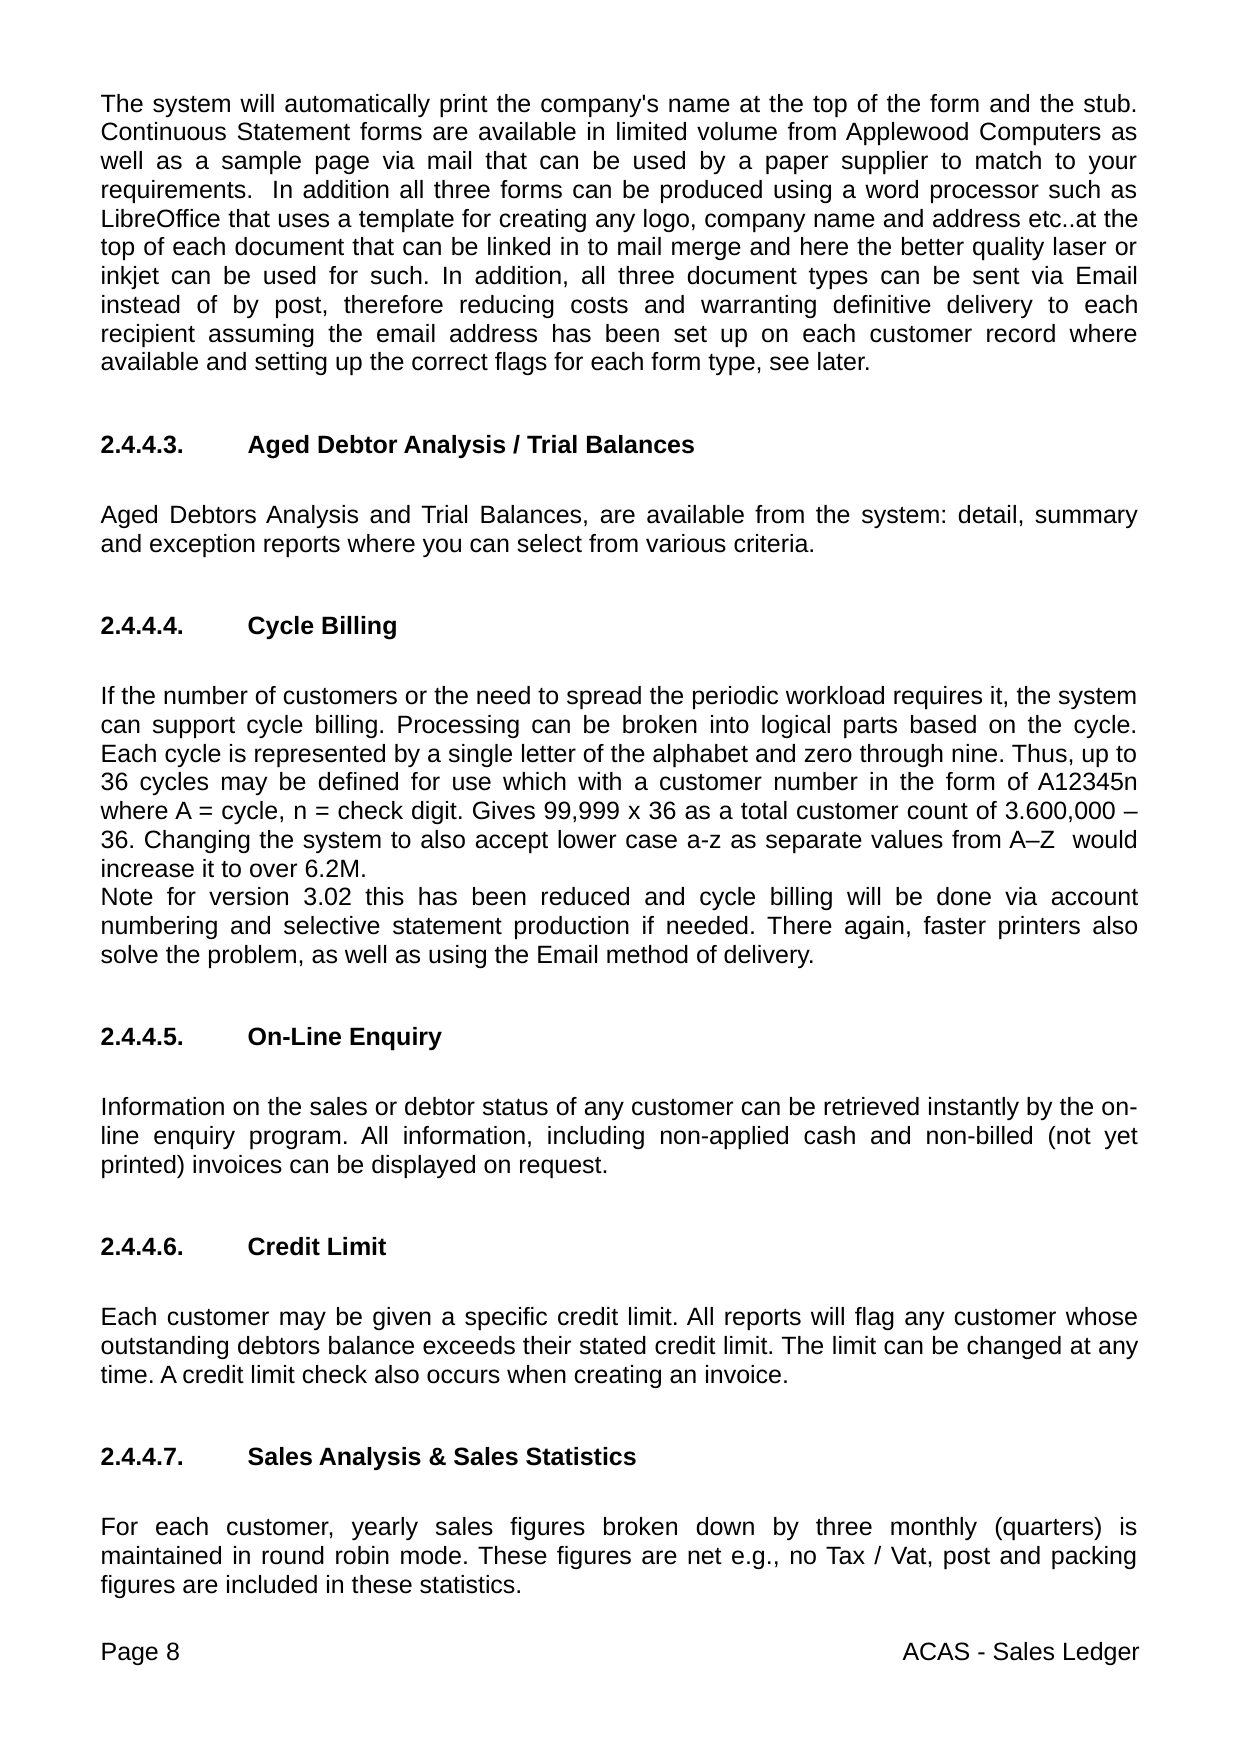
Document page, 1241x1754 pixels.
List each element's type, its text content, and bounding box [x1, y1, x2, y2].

subtitle Aged Debtor Analysis / Trial Balances [100, 430, 1140, 458]
text The system will automatically print the company's name at the top of the form and the stub. Continuous Statement forms are available in limited volume from Applewood Computers as well as a sample page via mail that can be used by a paper supplier to match to your requirements. In addition all three forms can be produced using a word processor such as LibreOffice that uses a template for creating any logo, company name and address etc..at the top of each document that can be linked in to mail merge and here the better quality laser or inkjet can be used for such. In addition, all three document types can be sent via Email instead of by post, therefore reducing costs and warranting definitive delivery to each recipient assuming the email address has been set up on each customer record where available and setting up the correct flags for each form type, see later. [100, 88, 1140, 376]
text Aged Debtors Analysis and Trial Balances, are available from the system: detail, summary and exception reports where you can select from various criteria. [100, 500, 1140, 557]
subtitle Credit Limit [100, 1232, 1140, 1261]
text For each customer, yearly sales figures broken down by three monthly (quarters) is maintained in round robin mode. These figures are net e.g., no Tax / Vat, post and packing figures are included in these statistics. [100, 1512, 1140, 1598]
text Each customer may be given a specific credit limit. All reports will flag any customer whose outstanding debtors balance exceeds their stated credit limit. The limit can be changed at any time. A credit limit check also occurs when creating an invoice. [100, 1302, 1140, 1388]
subtitle On-Line Enquiry [100, 1022, 1140, 1051]
text Information on the sales or debtor status of any customer can be retrieved instantly by the on-line enquiry program. All information, including non-applied cash and non-billed (not yet printed) invoices can be displayed on request. [100, 1092, 1140, 1178]
subtitle Cycle Billing [100, 611, 1140, 640]
subtitle Sales Analysis & Sales Statistics [100, 1442, 1140, 1471]
text Note for version 3.02 this has been reduced and cycle billing will be done via account numbering and selective statement production if needed. There again, faster printers also solve the problem, as well as using the Email method of delivery. [100, 882, 1140, 968]
text If the number of customers or the need to spread the periodic workload requires it, the system can support cycle billing. Processing can be broken into logical parts based on the cycle. Each cycle is represented by a single letter of the alphabet and zero through nine. Thus, up to 36 cycles may be defined for use which with a customer number in the form of A12345n where A = cycle, n = check digit. Gives 99,999 x 36 as a total customer count of 3.600,000 – 36. Changing the system to also accept lower case a-z as separate values from A–Z would increase it to over 6.2M. [100, 681, 1140, 882]
